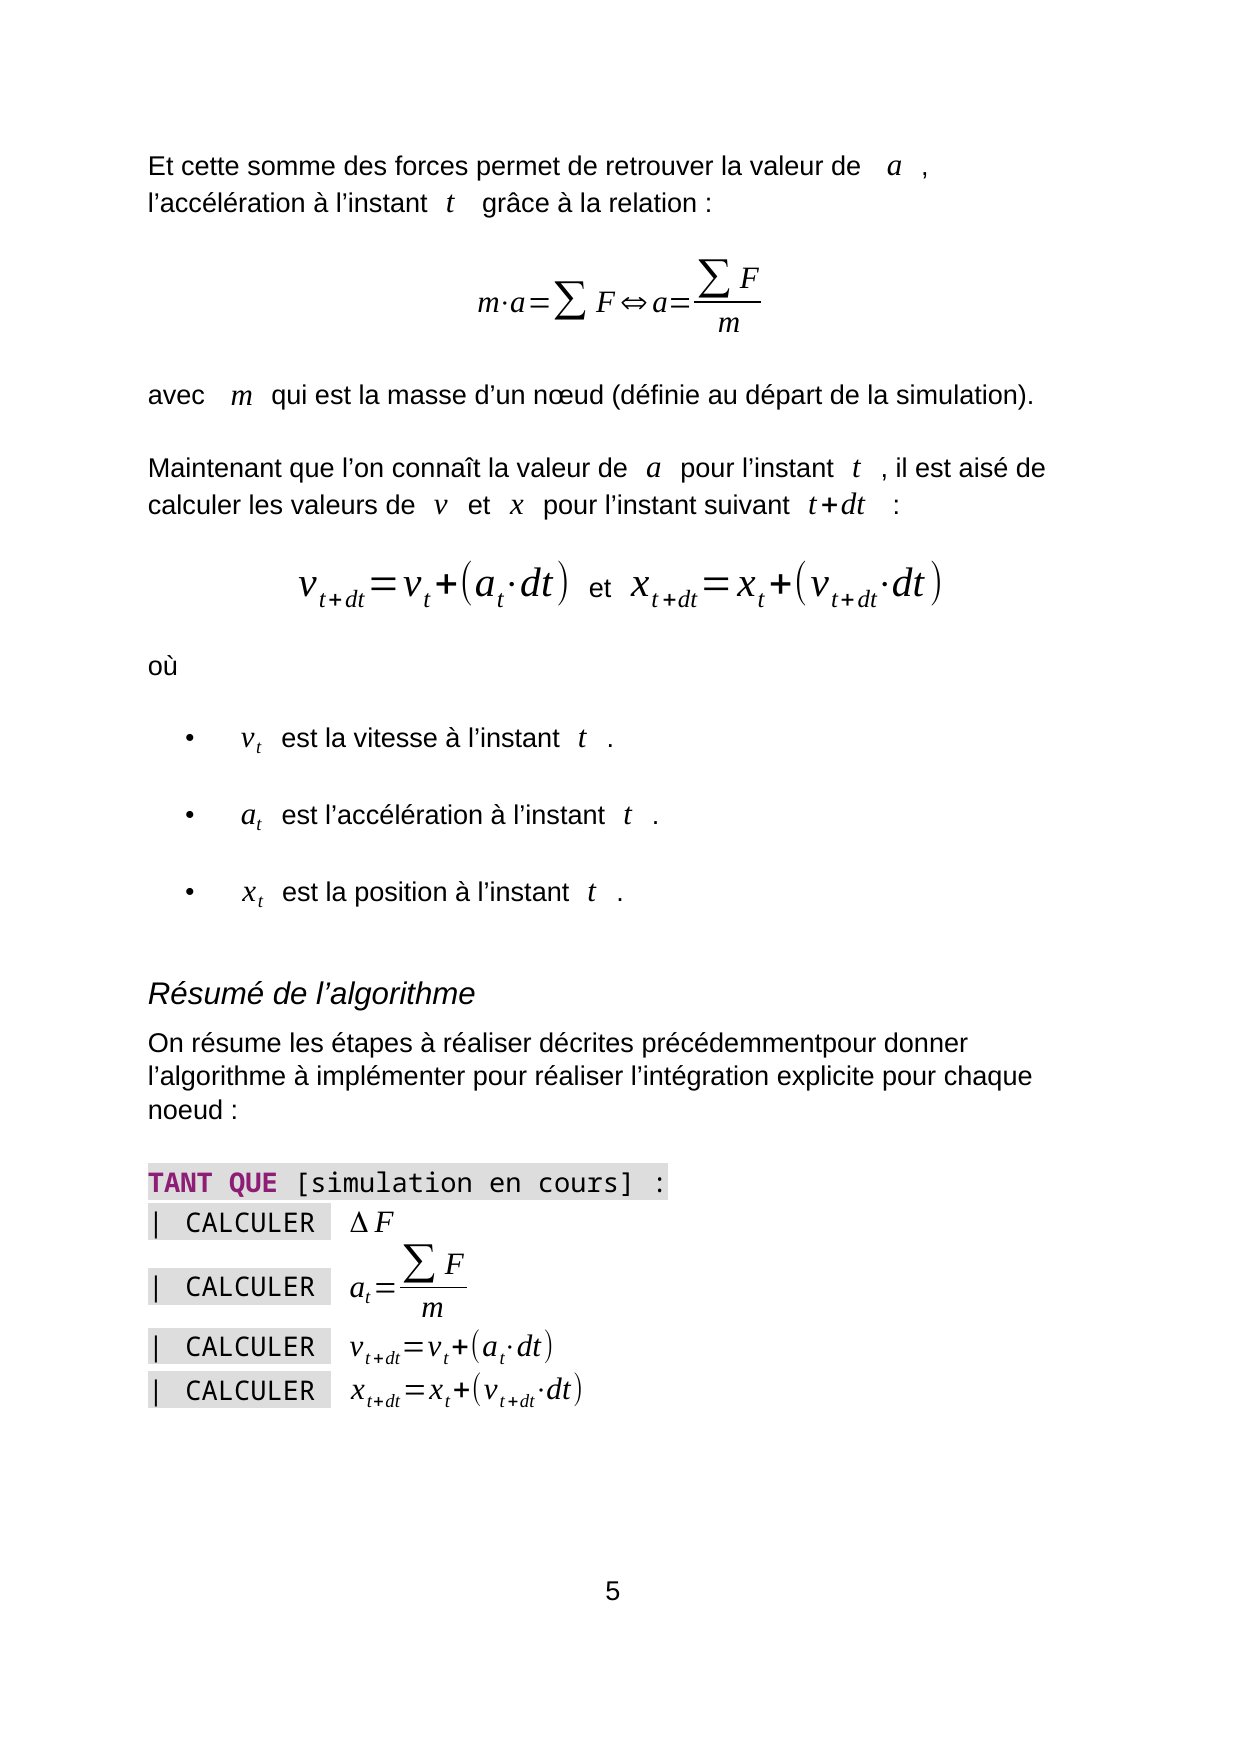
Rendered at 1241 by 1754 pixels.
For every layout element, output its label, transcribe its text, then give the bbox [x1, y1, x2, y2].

text et [148, 559, 1093, 612]
list est l’accélération à l’instant. [185, 796, 1093, 835]
text Et cette somme des forces permet de retrouver la valeur de , l’accélération à l’instant grâce à la relation : [148, 148, 1093, 219]
list est la position à l’instant. [185, 873, 1093, 912]
list est la vitesse à l’instant. [185, 719, 1093, 758]
text On résume les étapes à réaliser décrites précédemmentpour donner l’algorithme à implémenter pour réaliser l’intégration explicite pour chaque noeud : [148, 1027, 1093, 1125]
text où [148, 650, 1093, 681]
text Maintenant que l’on connaît la valeur depour l’instant, il est aisé de calculer les valeurs deetpour l’instant suivant : [148, 449, 1093, 521]
text TANT QUE [simulation en cours] : | CALCULER | CALCULER | CALCULER | CALCULER [148, 1163, 1093, 1411]
text Résumé de l’algorithme [148, 975, 1093, 1011]
text avec qui est la masse d’un nœud (définie au départ de la simulation). [148, 377, 1093, 412]
